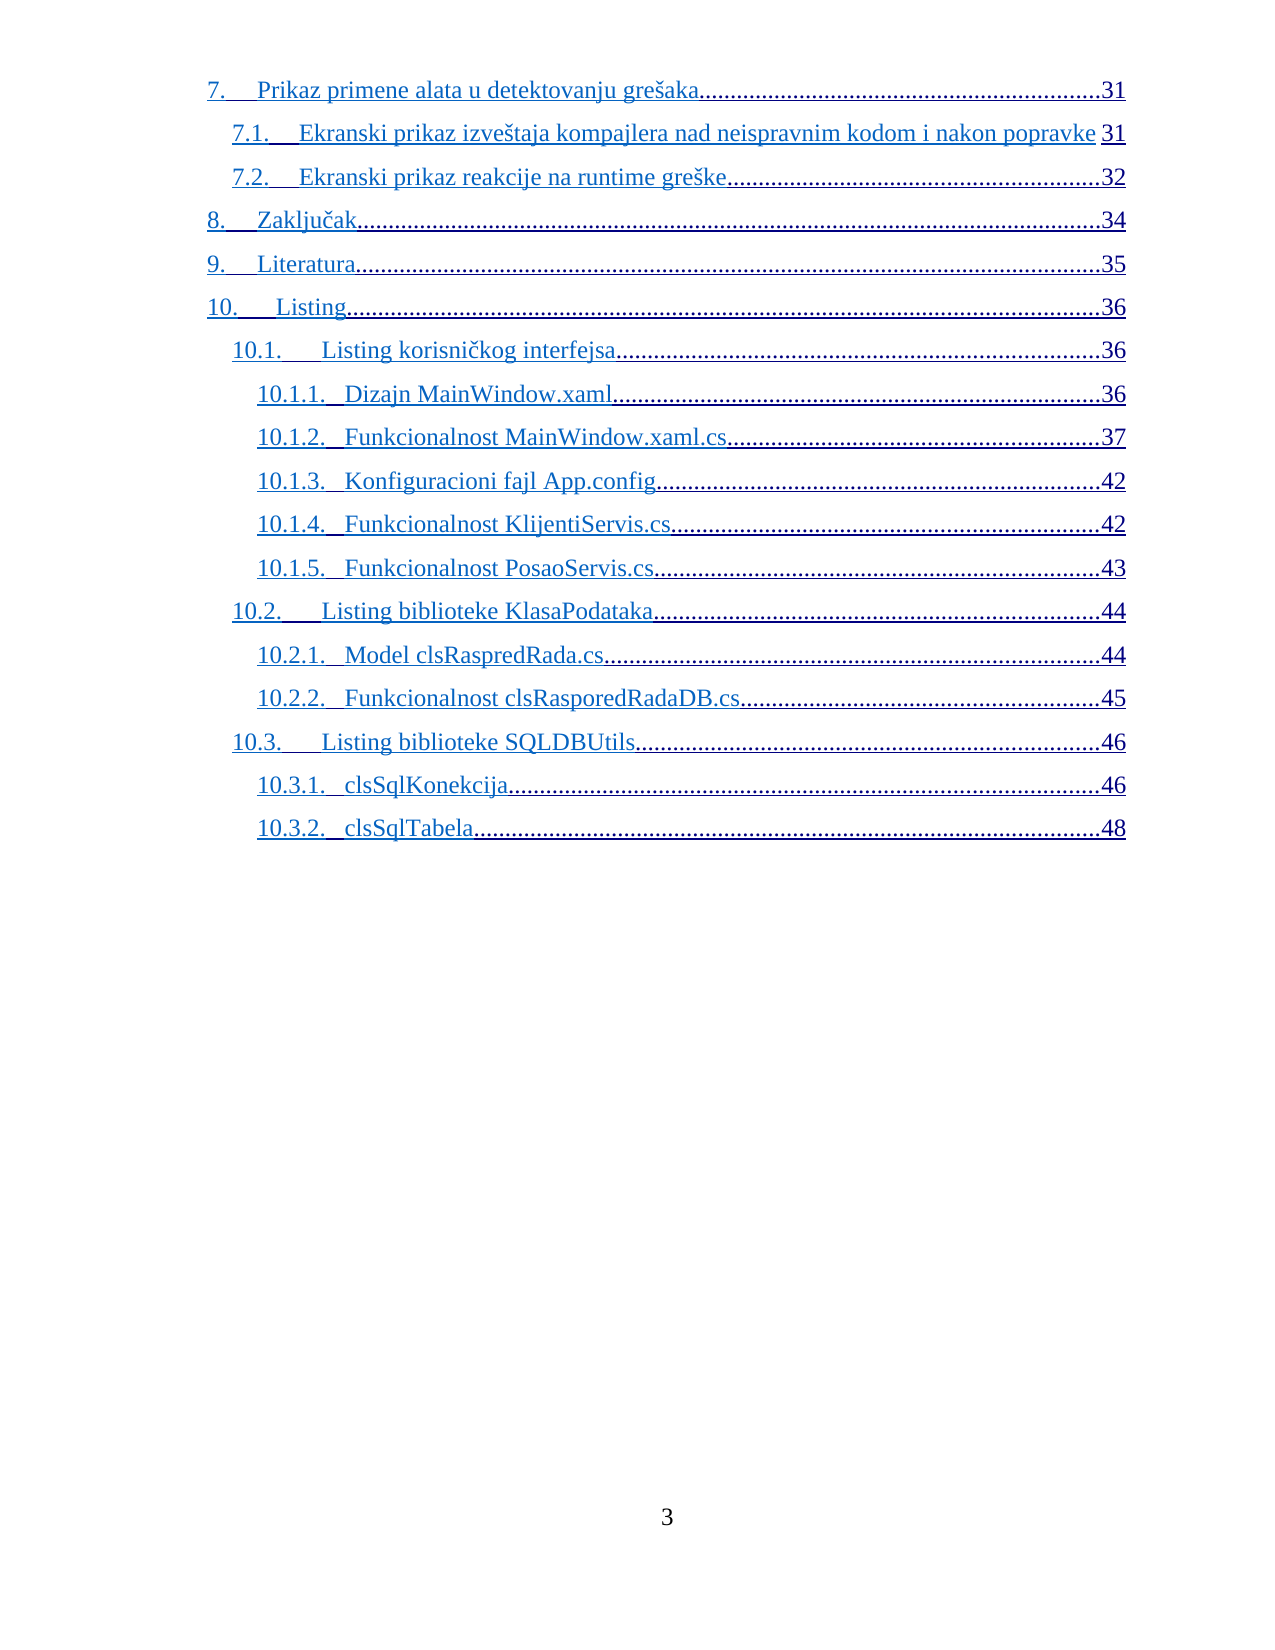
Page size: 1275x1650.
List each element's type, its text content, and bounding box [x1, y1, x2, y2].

text 9. Literatura 35 [207, 249, 1127, 277]
text 10.2.2. Funkcionalnost clsRasporedRadaDB.cs 45 [257, 683, 1127, 712]
text 10.1.2. Funkcionalnost MainWindow.xaml.cs 37 [257, 422, 1127, 451]
text 10.1.1. Dizajn MainWindow.xaml 36 [257, 379, 1127, 408]
text 10.3. Listing biblioteke SQLDBUtils 46 [232, 727, 1127, 755]
text 10.1.4. Funkcionalnost KlijentiServis.cs 42 [257, 509, 1127, 538]
text 10. Listing 36 [207, 292, 1127, 321]
text 7.2. Ekranski prikaz reakcije na runtime greške 32 [232, 162, 1127, 191]
text 10.3.1. clsSqlKonekcija 46 [257, 770, 1127, 799]
text 7.1. Ekranski prikaz izveštaja kompajlera nad neispravnim kodom i nakon popravke 31 [232, 118, 1127, 147]
text 10.1.3. Konfiguracioni fajl App.config 42 [257, 466, 1127, 495]
text 10.1.5. Funkcionalnost PosaoServis.cs 43 [257, 553, 1127, 582]
text 10.2. Listing biblioteke KlasaPodataka 44 [232, 596, 1127, 625]
text 8. Zaključak 34 [207, 205, 1127, 234]
text 10.2.1. Model clsRaspredRada.cs 44 [257, 640, 1127, 668]
text 10.1. Listing korisničkog interfejsa 36 [232, 336, 1127, 364]
text 10.3.2. clsSqlTabela 48 [257, 813, 1127, 842]
text 7. Prikaz primene alata u detektovanju grešaka 31 [207, 75, 1127, 104]
